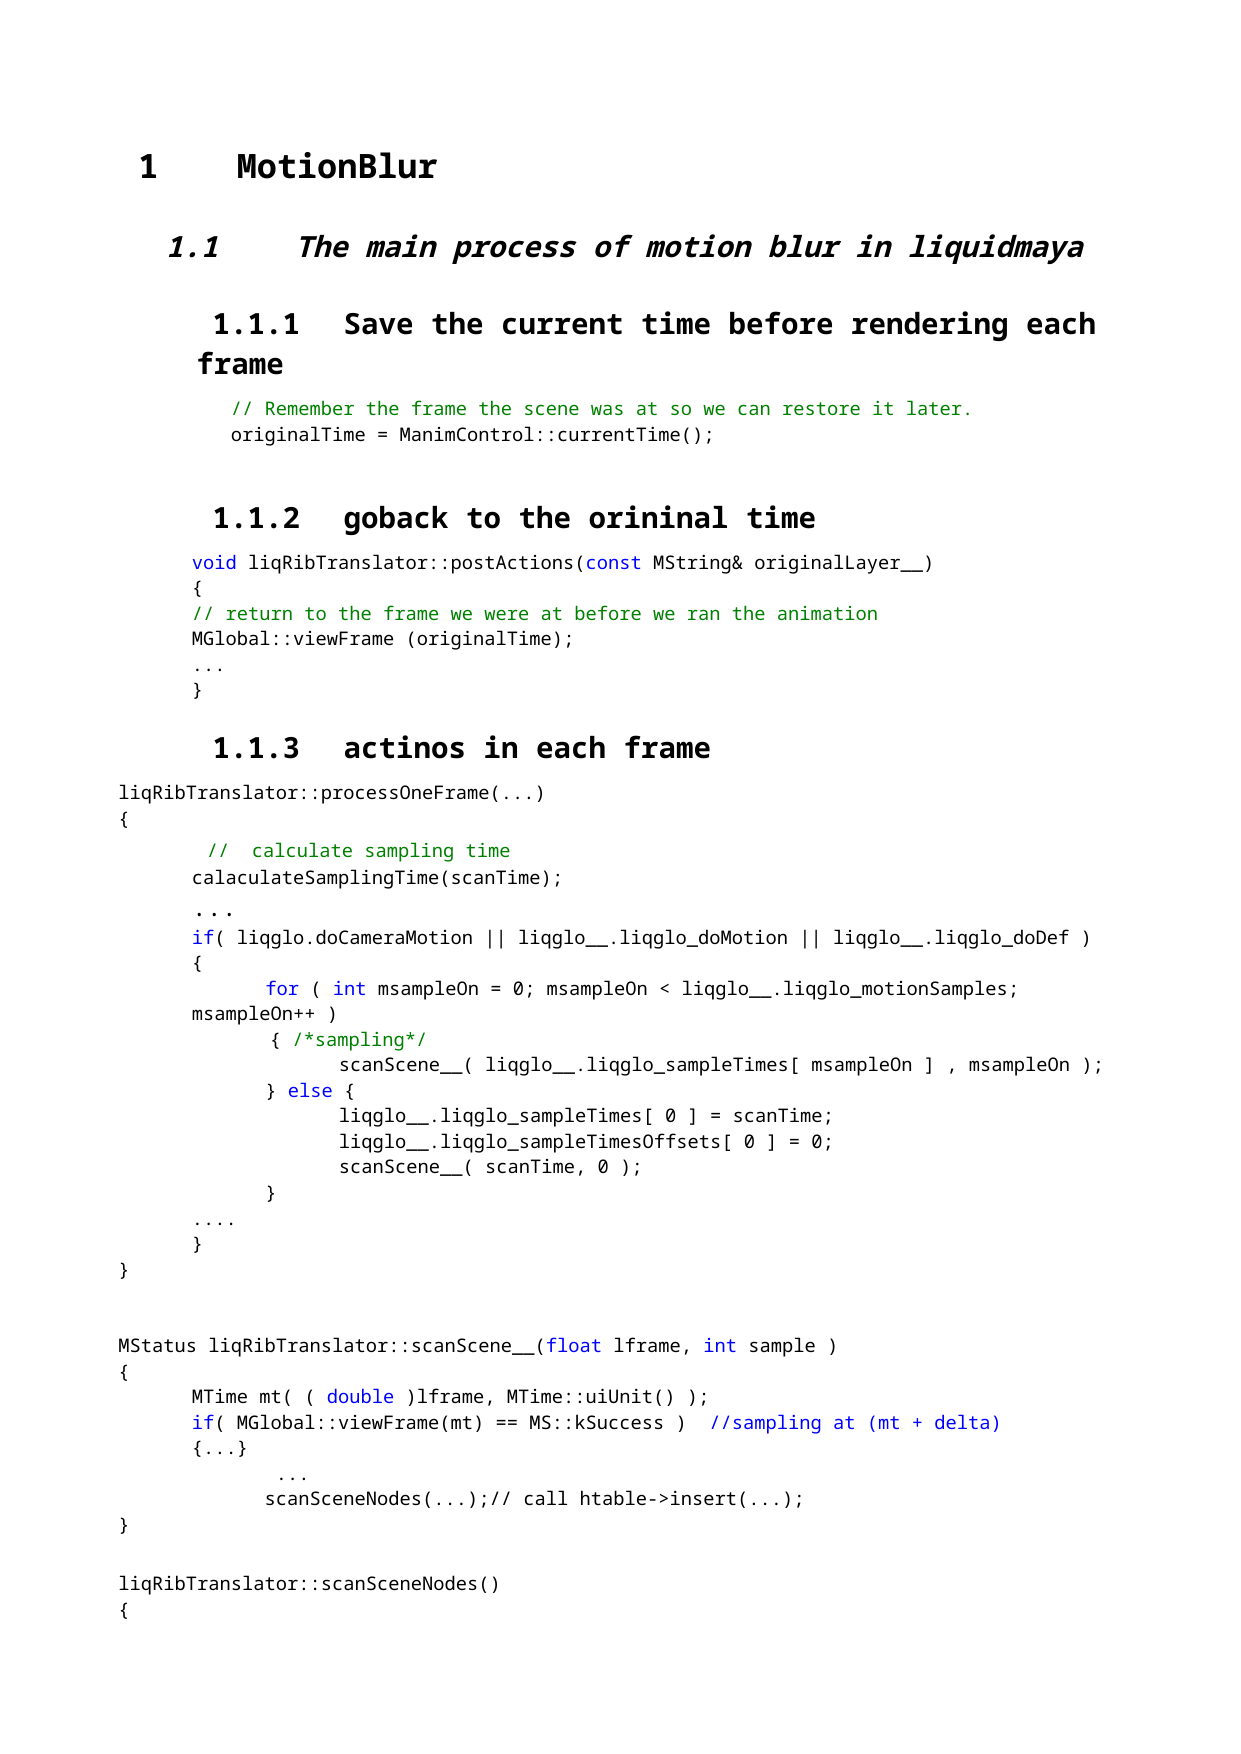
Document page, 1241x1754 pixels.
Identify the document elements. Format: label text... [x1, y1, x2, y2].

text { [118, 1596, 1122, 1622]
text {...} [118, 1434, 1122, 1460]
text .... [192, 1205, 1122, 1230]
text liqglo__.liqglo_sampleTimes[ 0 ] = scanTime; [192, 1103, 1122, 1128]
text liqRibTranslator::processOneFrame(...) [118, 779, 1122, 805]
text } [192, 1230, 1122, 1256]
text liqglo__.liqglo_sampleTimesOffsets[ 0 ] = 0; [192, 1128, 1122, 1154]
subtitle Save the current time before rendering each frame [195, 303, 1122, 383]
list // Remember the frame the scene was at so we can restore it later. [193, 395, 1122, 421]
text { [118, 575, 1122, 600]
text { /*sampling*/ [192, 1026, 1122, 1052]
text } [118, 1511, 1122, 1537]
subtitle MotionBlur [118, 143, 1122, 189]
list originalTime = ManimControl::currentTime(); [193, 421, 1122, 446]
text { [192, 950, 1122, 975]
text } else { [192, 1077, 1122, 1103]
text } [118, 1256, 1122, 1281]
text { [118, 805, 1122, 831]
text calaculateSamplingTime(scanTime); [192, 864, 1122, 890]
text { [118, 1358, 1122, 1383]
text if( liqglo.doCameraMotion || liqglo__.liqglo_doMotion || liqglo__.liqglo_doDef ) [192, 924, 1122, 950]
text // return to the frame we were at before we ran the animation [118, 600, 1122, 626]
text MGlobal::viewFrame (originalTime); [118, 626, 1122, 651]
subtitle The main process of motion blur in liquidmaya [148, 226, 1122, 266]
text ... [192, 890, 1122, 924]
subtitle goback to the orininal time [195, 497, 1122, 537]
text ... [192, 651, 1122, 677]
text liqRibTranslator::scanSceneNodes() [118, 1571, 1122, 1596]
text } [192, 1179, 1122, 1205]
text // calculate sampling time [192, 831, 1122, 864]
text scanSceneNodes(...);// call htable->insert(...); [118, 1486, 1122, 1511]
text scanScene__( scanTime, 0 ); [192, 1154, 1122, 1179]
text MTime mt( ( double )lframe, MTime::uiUnit() ); [118, 1383, 1122, 1409]
text for ( int msampleOn = 0; msampleOn < liqglo__.liqglo_motionSamples; msampleOn++ ) [192, 975, 1122, 1026]
text ... [118, 1460, 1122, 1486]
text } [192, 677, 1122, 702]
text scanScene__( liqglo__.liqglo_sampleTimes[ msampleOn ] , msampleOn ); [192, 1052, 1122, 1077]
text MStatus liqRibTranslator::scanScene__(float lframe, int sample ) [118, 1332, 1122, 1358]
text void liqRibTranslator::postActions(const MString& originalLayer__) [118, 549, 1122, 575]
text if( MGlobal::viewFrame(mt) == MS::kSuccess ) //sampling at (mt + delta) [118, 1409, 1122, 1434]
subtitle actinos in each frame [195, 727, 1122, 767]
